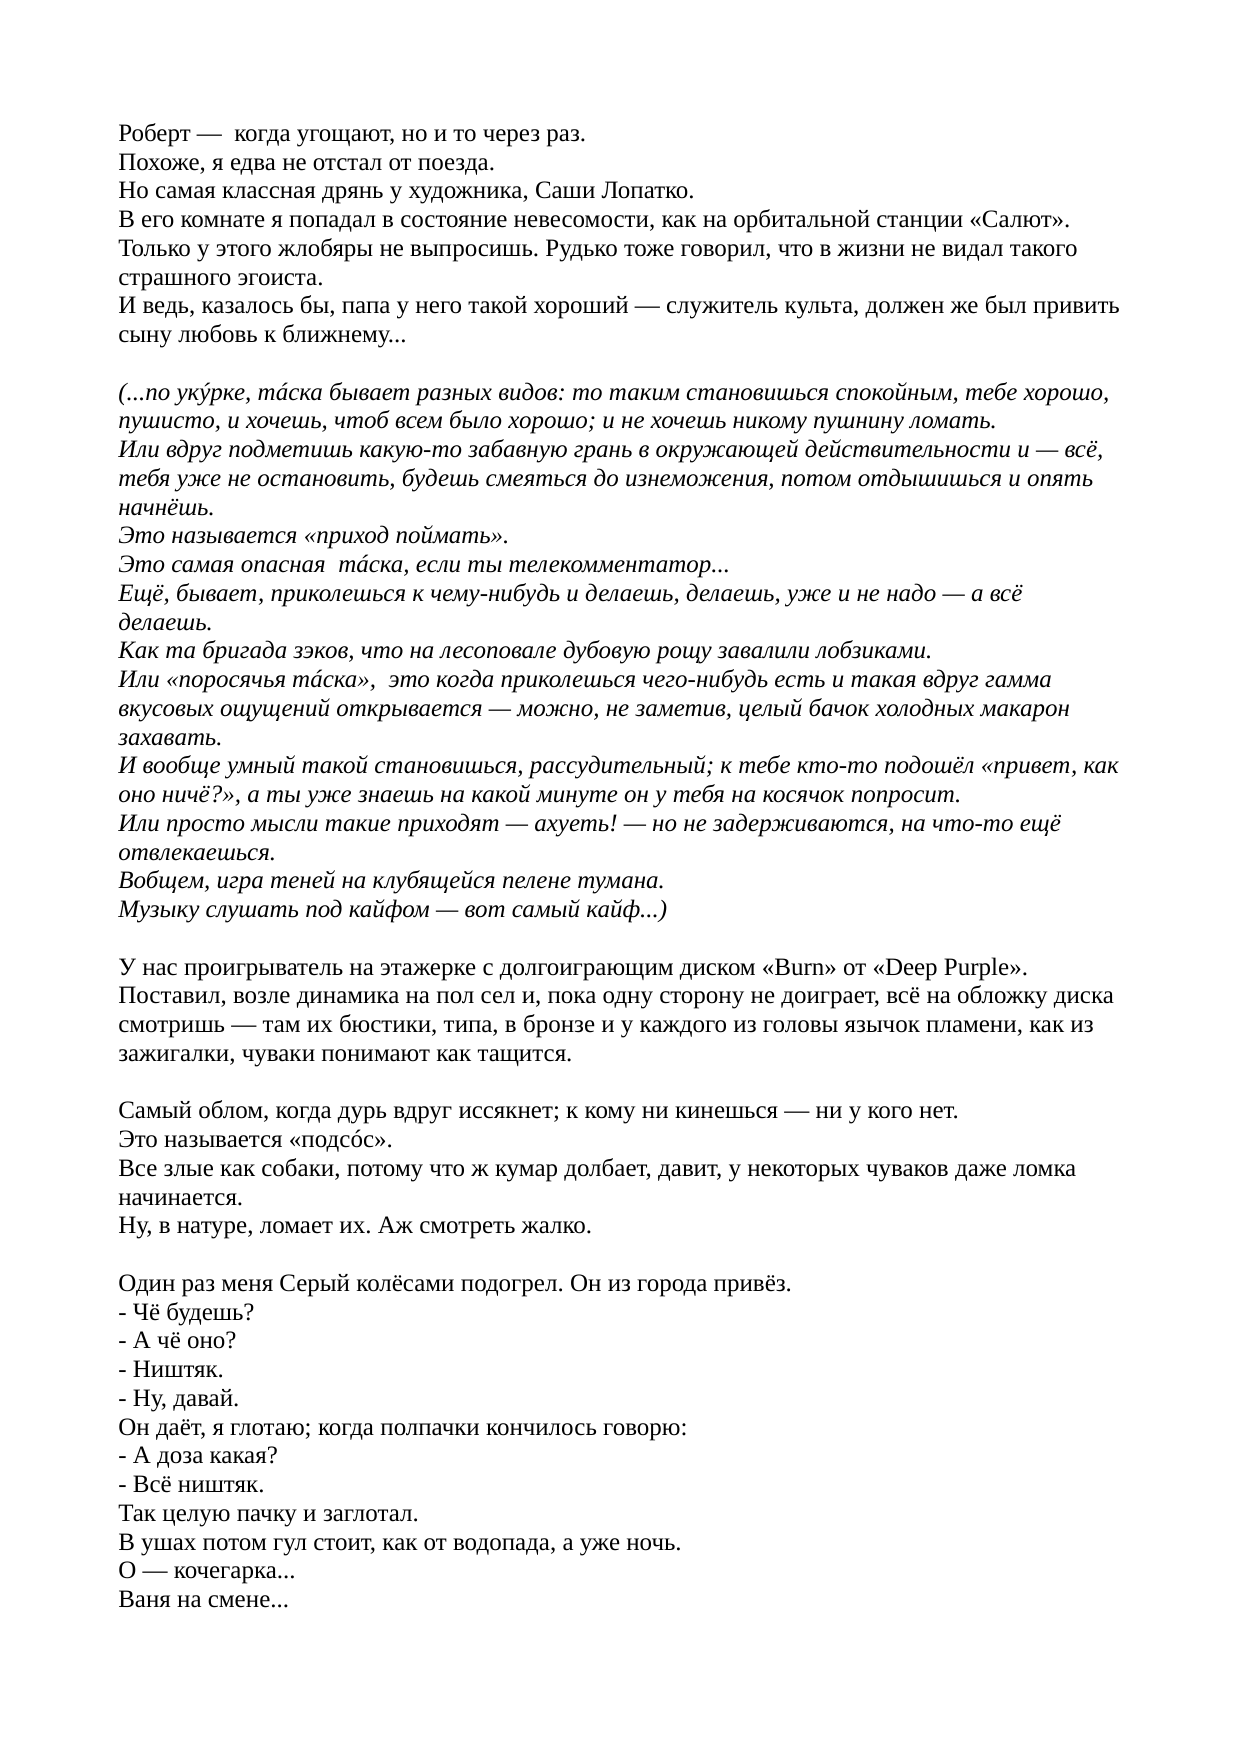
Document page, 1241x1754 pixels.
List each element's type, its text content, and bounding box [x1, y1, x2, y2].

text Это называется «приход поймать». [118, 521, 1122, 549]
text - Ну, давай. [118, 1383, 1122, 1412]
text Или вдруг подметишь какую-то забавную грань в окружающей действительности и — всё, тебя уже не остановить, будешь смеяться до изнеможения, потом отдышишься и опять начнёшь. [118, 434, 1122, 521]
text (...по укýрке, тáска бывает разных видов: то таким становишься спокойным, тебе хорошо, пушисто, и хочешь, чтоб всем было хорошо; и не хочешь никому пушнину ломать. [118, 377, 1122, 434]
text Или «поросячья тáска», это когда приколешься чего-нибудь есть и такая вдруг гамма вкусовых ощущений открывается — можно, не заметив, целый бачок холодных макарон захавать. [118, 664, 1122, 751]
text В ушах потом гул стоит, как от водопада, а уже ночь. [118, 1527, 1122, 1556]
text Поставил, возле динамика на пол сел и, пока одну сторону не доиграет, всё на обложку диска смотришь — там их бюстики, типа, в бронзе и у каждого из головы язычок пламени, как из зажигалки, чуваки понимают как тащится. [118, 981, 1122, 1067]
text Ещё, бывает, приколешься к чему-нибудь и делаешь, делаешь, уже и не надо — а всё делаешь. [118, 578, 1122, 636]
text - А доза какая? [118, 1441, 1122, 1469]
text У нас проигрыватель на этажерке с долгоиграющим диском «Burn» от «Deep Purple». [118, 952, 1122, 981]
text Это самая опасная тáска, если ты телекомментатор... [118, 549, 1122, 578]
text Или просто мысли такие приходят — ахуеть! — но не задерживаются, на что-то ещё отвлекаешься. [118, 808, 1122, 866]
text В его комнате я попадал в состояние невесомости, как на орбитальной станции «Салют». [118, 204, 1122, 233]
text Вобщем, игра теней на клубящейся пелене тумана. [118, 866, 1122, 894]
text Похоже, я едва не отстал от поезда. [118, 147, 1122, 176]
text Как та бригада зэков, что на лесоповале дубовую рощу завалили лобзиками. [118, 636, 1122, 664]
text И вообще умный такой становишься, рассудительный; к тебе кто-то подошёл «привет, как оно ничё?», а ты уже знаешь на какой минуте он у тебя на косячок попросит. [118, 751, 1122, 808]
text Ну, в натуре, ломает их. Аж смотреть жалко. [118, 1211, 1122, 1239]
text Только у этого жлобяры не выпросишь. Рудько тоже говорил, что в жизни не видал такого страшного эгоиста. [118, 233, 1122, 291]
text - Ништяк. [118, 1354, 1122, 1383]
text Роберт — когда угощают, но и то через раз. [118, 118, 1122, 147]
text Он даёт, я глотаю; когда полпачки кончилось говорю: [118, 1412, 1122, 1441]
text - А чё оно? [118, 1326, 1122, 1354]
text Один раз меня Серый колёсами подогрел. Он из города привёз. [118, 1268, 1122, 1297]
text Самый облом, когда дурь вдруг иссякнет; к кому ни кинешься — ни у кого нет. [118, 1096, 1122, 1124]
text О — кочегарка... [118, 1556, 1122, 1584]
text Так целую пачку и заглотал. [118, 1498, 1122, 1527]
text Все злые как собаки, потому что ж кумар долбает, давит, у некоторых чуваков даже ломка начинается. [118, 1153, 1122, 1211]
text И ведь, казалось бы, папа у него такой хороший — служитель культа, должен же был привить сыну любовь к ближнему... [118, 291, 1122, 348]
text Музыку слушать под кайфом — вот самый кайф...) [118, 894, 1122, 923]
text Ваня на смене... [118, 1584, 1122, 1613]
text - Чё будешь? [118, 1297, 1122, 1326]
text - Всё ништяк. [118, 1469, 1122, 1498]
text Но самая классная дрянь у художника, Саши Лопатко. [118, 176, 1122, 204]
text Это называется «подсóс». [118, 1124, 1122, 1153]
